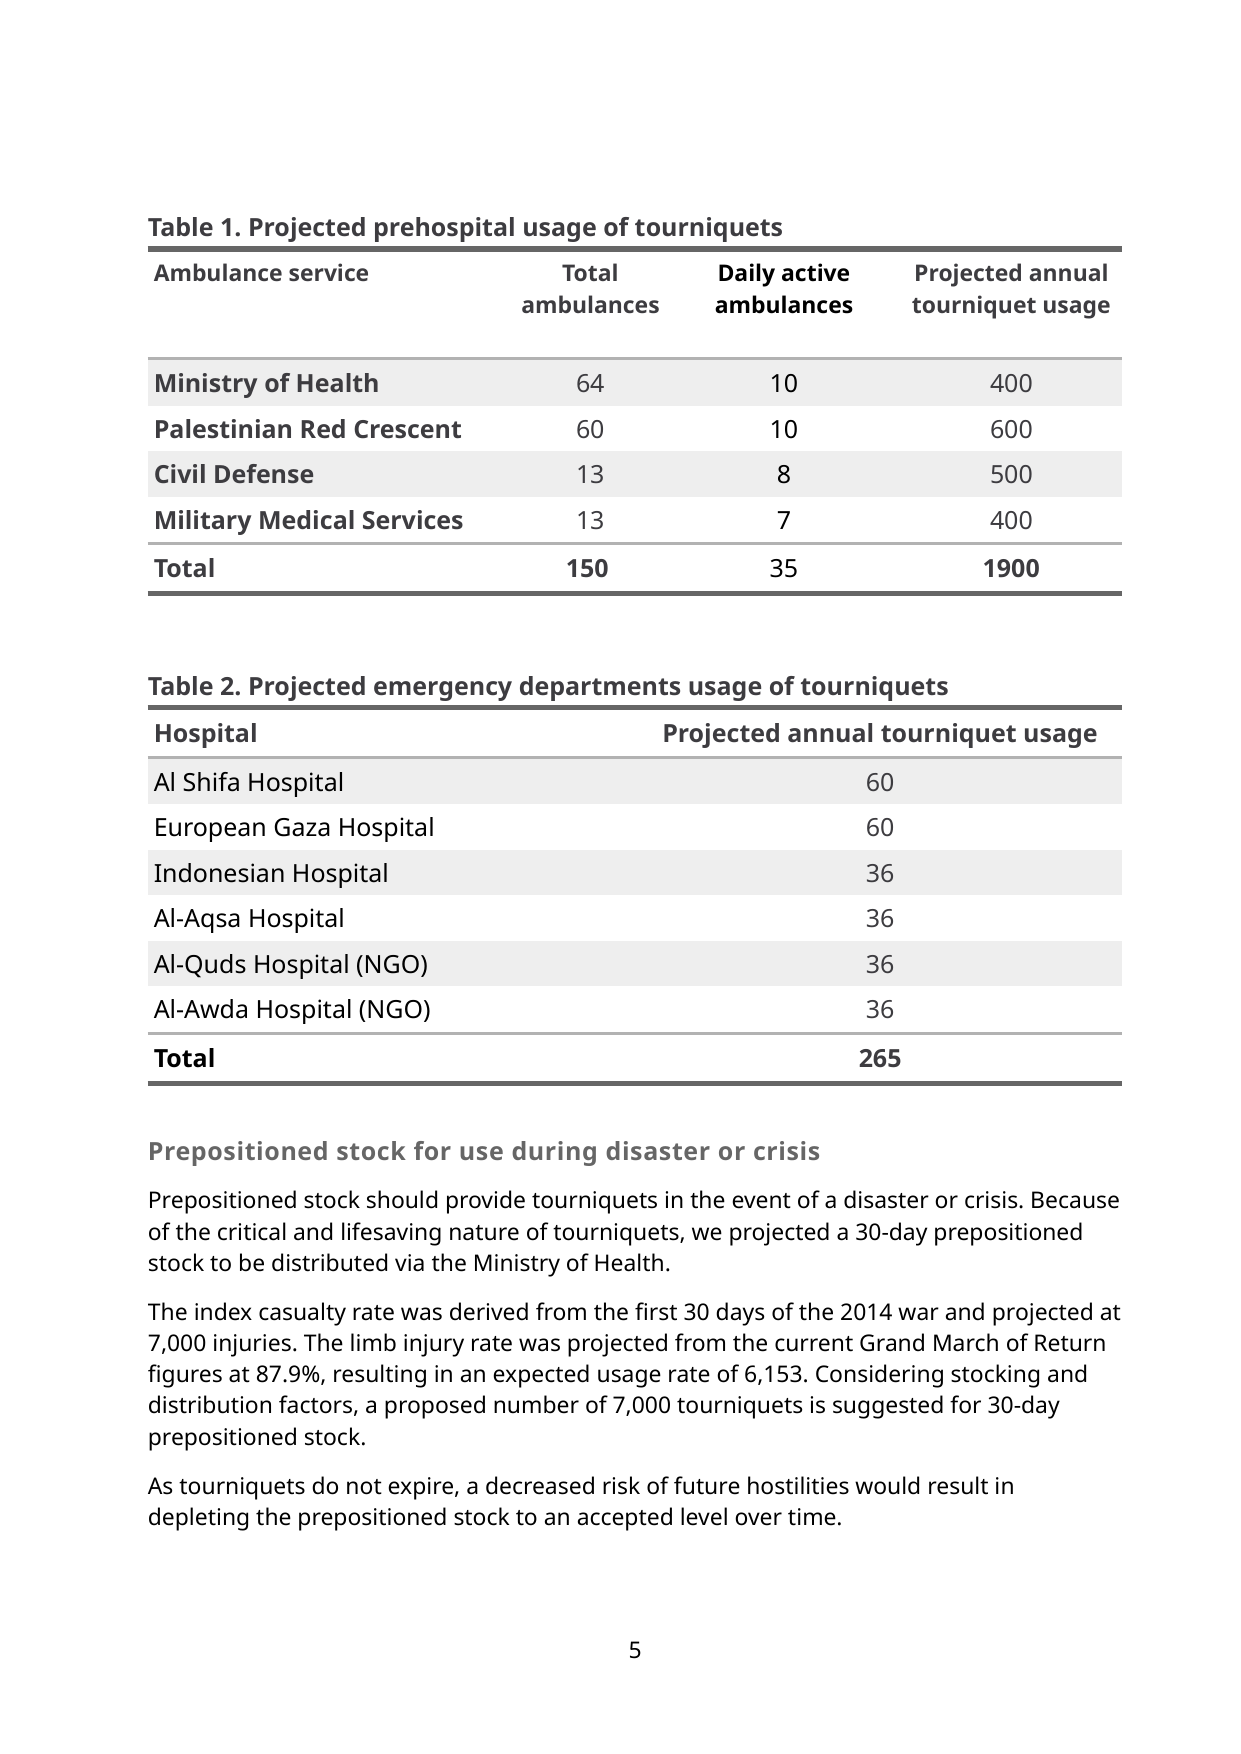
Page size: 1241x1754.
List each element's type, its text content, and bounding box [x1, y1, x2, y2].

table_header Projected annual tourniquet usage [900, 252, 1122, 357]
table_cell 10 [667, 406, 900, 451]
table_cell 64 [513, 360, 667, 406]
table_cell 10 [667, 360, 900, 406]
table_cell Military Medical Services [148, 497, 513, 542]
text Table 2. Projected emergency departments usage of tourniquets [148, 669, 1122, 703]
table_cell 36 [638, 895, 1122, 941]
table_cell 36 [638, 941, 1122, 986]
table_cell Indonesian Hospital [148, 850, 638, 895]
table_cell 150 [513, 545, 667, 591]
table_cell 8 [667, 451, 900, 497]
table_cell Total [148, 545, 513, 591]
table_cell Al-Awda Hospital (NGO) [148, 986, 638, 1032]
table_cell 60 [513, 406, 667, 451]
table_cell 13 [513, 497, 667, 542]
table_cell 36 [638, 850, 1122, 895]
table_cell Palestinian Red Crescent [148, 406, 513, 451]
text Table 1. Projected prehospital usage of tourniquets [148, 210, 1122, 244]
table_header Hospital [148, 710, 638, 756]
table_cell 400 [900, 360, 1122, 406]
table_cell 35 [667, 545, 900, 591]
table_cell 60 [638, 759, 1122, 804]
table_header Ambulance service [148, 252, 513, 357]
text As tourniquets do not expire, a decreased risk of future hostilities would result in depleting the prepositioned stock to an accepted level over time. [148, 1469, 1122, 1532]
table_cell 1900 [900, 545, 1122, 591]
table_cell Al-Aqsa Hospital [148, 895, 638, 941]
table_cell Total [148, 1035, 638, 1081]
table_header Daily active ambulances [667, 252, 900, 357]
text The index casualty rate was derived from the first 30 days of the 2014 war and projected at 7,000 injuries. The limb injury rate was projected from the current Grand March of Return figures at 87.9%, resulting in an expected usage rate of 6,153. Considering stocking and distribution factors, a proposed number of 7,000 tourniquets is suggested for 30-day prepositioned stock. [148, 1296, 1122, 1452]
table_cell Ministry of Health [148, 360, 513, 406]
table_cell Civil Defense [148, 451, 513, 497]
table_header Projected annual tourniquet usage [638, 710, 1122, 756]
table_cell 7 [667, 497, 900, 542]
table_cell 500 [900, 451, 1122, 497]
table_cell European Gaza Hospital [148, 804, 638, 850]
table_cell Al-Quds Hospital (NGO) [148, 941, 638, 986]
table_cell 265 [638, 1035, 1122, 1081]
text Prepositioned stock should provide tourniquets in the event of a disaster or crisis. Because of the critical and lifesaving nature of tourniquets, we projected a 30-day prepositioned stock to be distributed via the Ministry of Health. [148, 1184, 1122, 1278]
table_cell 36 [638, 986, 1122, 1032]
table_header Total ambulances [513, 252, 667, 357]
table_cell 60 [638, 804, 1122, 850]
table_cell 600 [900, 406, 1122, 451]
table_cell 400 [900, 497, 1122, 542]
subtitle Prepositioned stock for use during disaster or crisis [148, 1133, 1122, 1167]
table_cell Al Shifa Hospital [148, 759, 638, 804]
table_cell 13 [513, 451, 667, 497]
